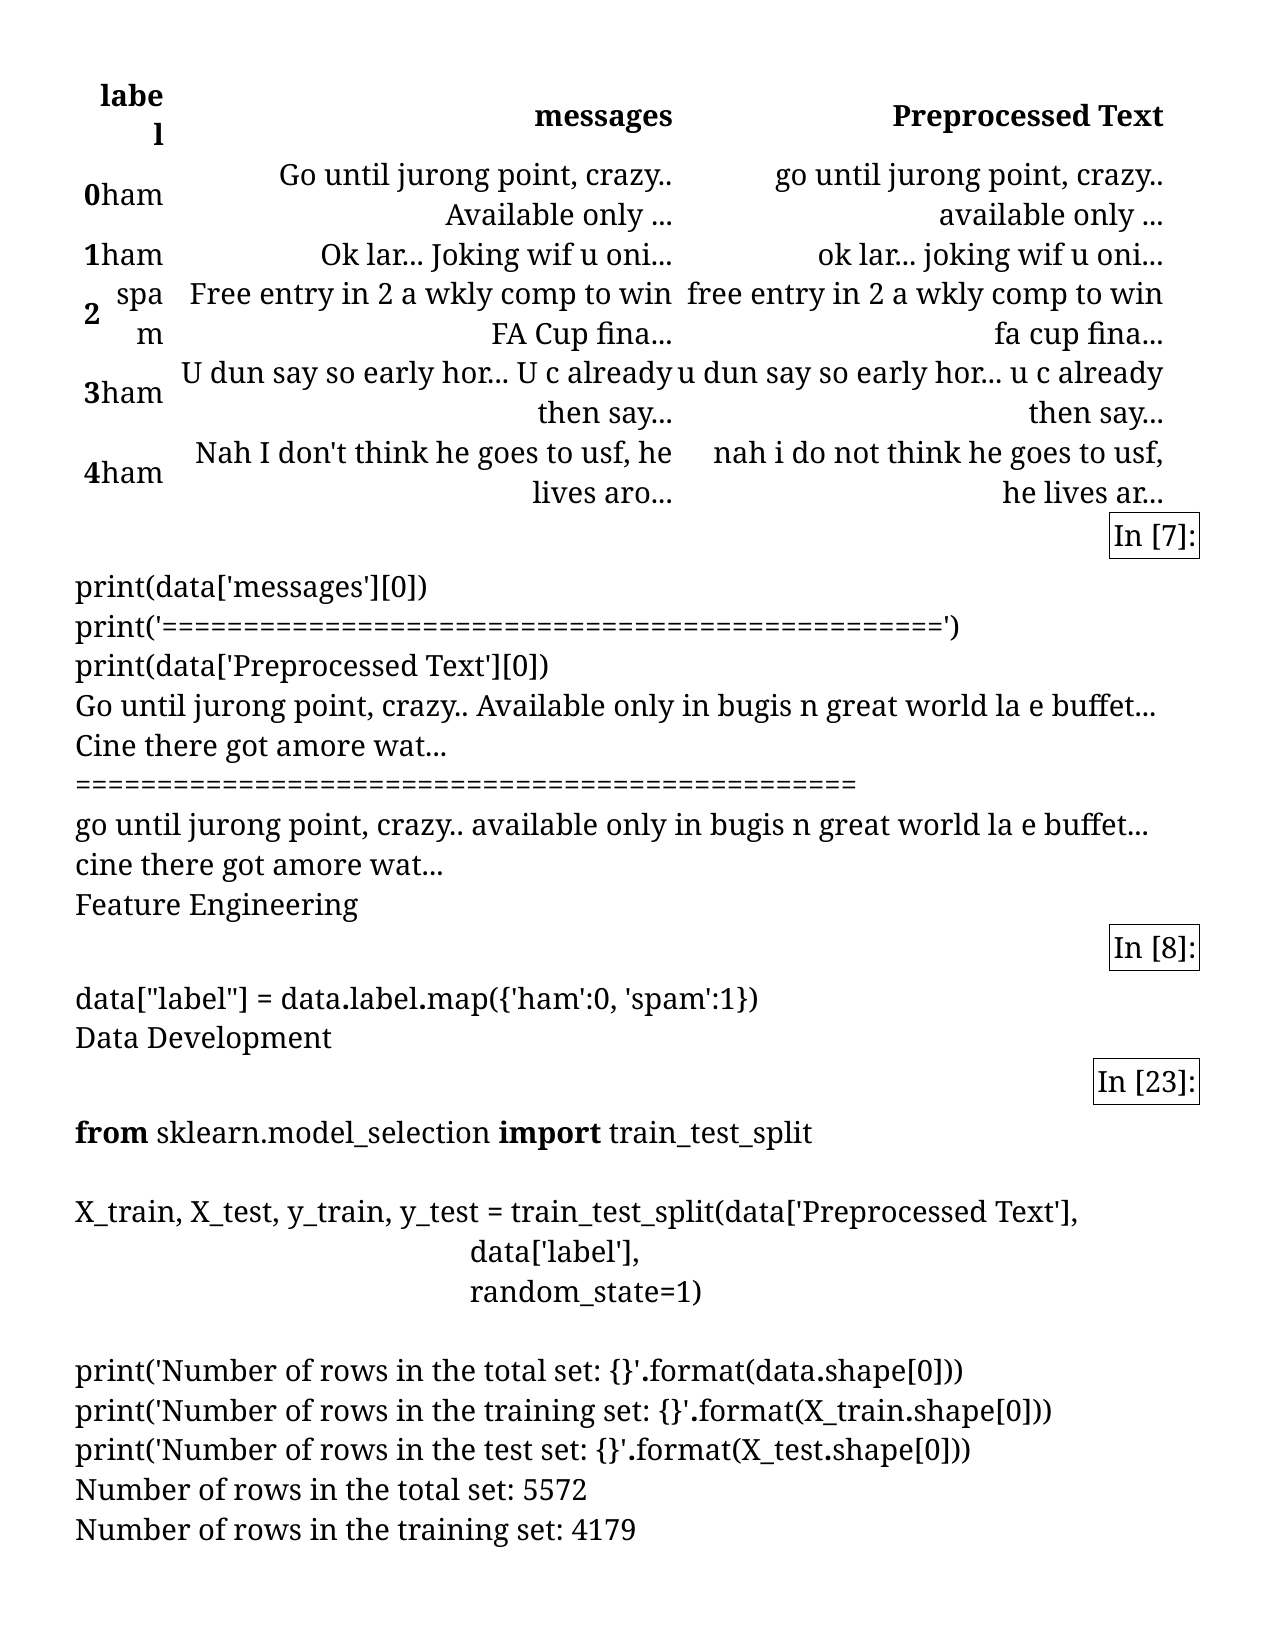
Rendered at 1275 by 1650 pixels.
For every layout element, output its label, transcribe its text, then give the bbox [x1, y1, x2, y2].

text Number of rows in the training set: 4179 [75, 1509, 1200, 1549]
table_cell ham [100, 234, 163, 273]
table_cell 3 [75, 353, 100, 432]
table_cell 2 [75, 274, 100, 353]
table_cell ok lar... joking wif u oni... [673, 234, 1164, 273]
text print('Number of rows in the total set: {}'.format(data.shape[0])) [75, 1350, 1200, 1390]
text X_train, X_test, y_train, y_test = train_test_split(data['Preprocessed Text'], [75, 1192, 1200, 1231]
table_header label [100, 75, 163, 154]
text [75, 512, 1109, 559]
text ================================================ [75, 765, 1200, 804]
text data["label"] = data.label.map({'ham':0, 'spam':1}) [75, 978, 1200, 1018]
text print(data['Preprocessed Text'][0]) [75, 646, 1200, 685]
table_cell Go until jurong point, crazy.. Available only ... [164, 154, 673, 234]
text go until jurong point, crazy.. available only in bugis n great world la e buffet... cine there got amore wat... [75, 804, 1200, 884]
text data['label'], [75, 1231, 1200, 1271]
table_cell free entry in 2 a wkly comp to win fa cup fina... [673, 274, 1164, 353]
table_cell ham [100, 154, 163, 234]
text In [8]: [75, 923, 1199, 971]
text print('Number of rows in the training set: {}'.format(X_train.shape[0])) [75, 1390, 1200, 1430]
text random_state=1) [75, 1271, 1200, 1311]
table_cell Ok lar... Joking wif u oni... [164, 234, 673, 273]
subtitle Feature Engineering [75, 884, 1200, 923]
table_cell ham [100, 432, 163, 512]
table_cell 4 [75, 432, 100, 512]
text Go until jurong point, crazy.. Available only in bugis n great world la e buffet... Cine there got amore wat... [75, 685, 1200, 765]
table_header messages [164, 75, 673, 154]
text print('Number of rows in the test set: {}'.format(X_test.shape[0])) [75, 1430, 1200, 1469]
text In [23]: [75, 1057, 1199, 1105]
table_cell Free entry in 2 a wkly comp to win FA Cup fina... [164, 274, 673, 353]
table_cell 1 [75, 234, 100, 273]
table_cell ham [100, 353, 163, 432]
table_cell spam [100, 274, 163, 353]
table_cell 0 [75, 154, 100, 234]
text from sklearn.model_selection import train_test_split [75, 1112, 1200, 1152]
table_cell nah i do not think he goes to usf, he lives ar... [673, 432, 1164, 512]
table_cell go until jurong point, crazy.. available only ... [673, 154, 1164, 234]
table_cell U dun say so early hor... U c already then say... [164, 353, 673, 432]
table_cell Nah I don't think he goes to usf, he lives aro... [164, 432, 673, 512]
table_header [75, 75, 100, 154]
text print(data['messages'][0]) [75, 566, 1200, 606]
table_cell 4 [87, 465, 93, 476]
table_header Preprocessed Text [673, 75, 1164, 154]
text print('================================================') [75, 606, 1200, 646]
table_cell u dun say so early hor... u c already then say... [673, 353, 1164, 432]
text In [7]: [1110, 513, 1199, 558]
text Number of rows in the total set: 5572 [75, 1469, 1200, 1509]
subtitle Data Development [75, 1018, 1200, 1057]
